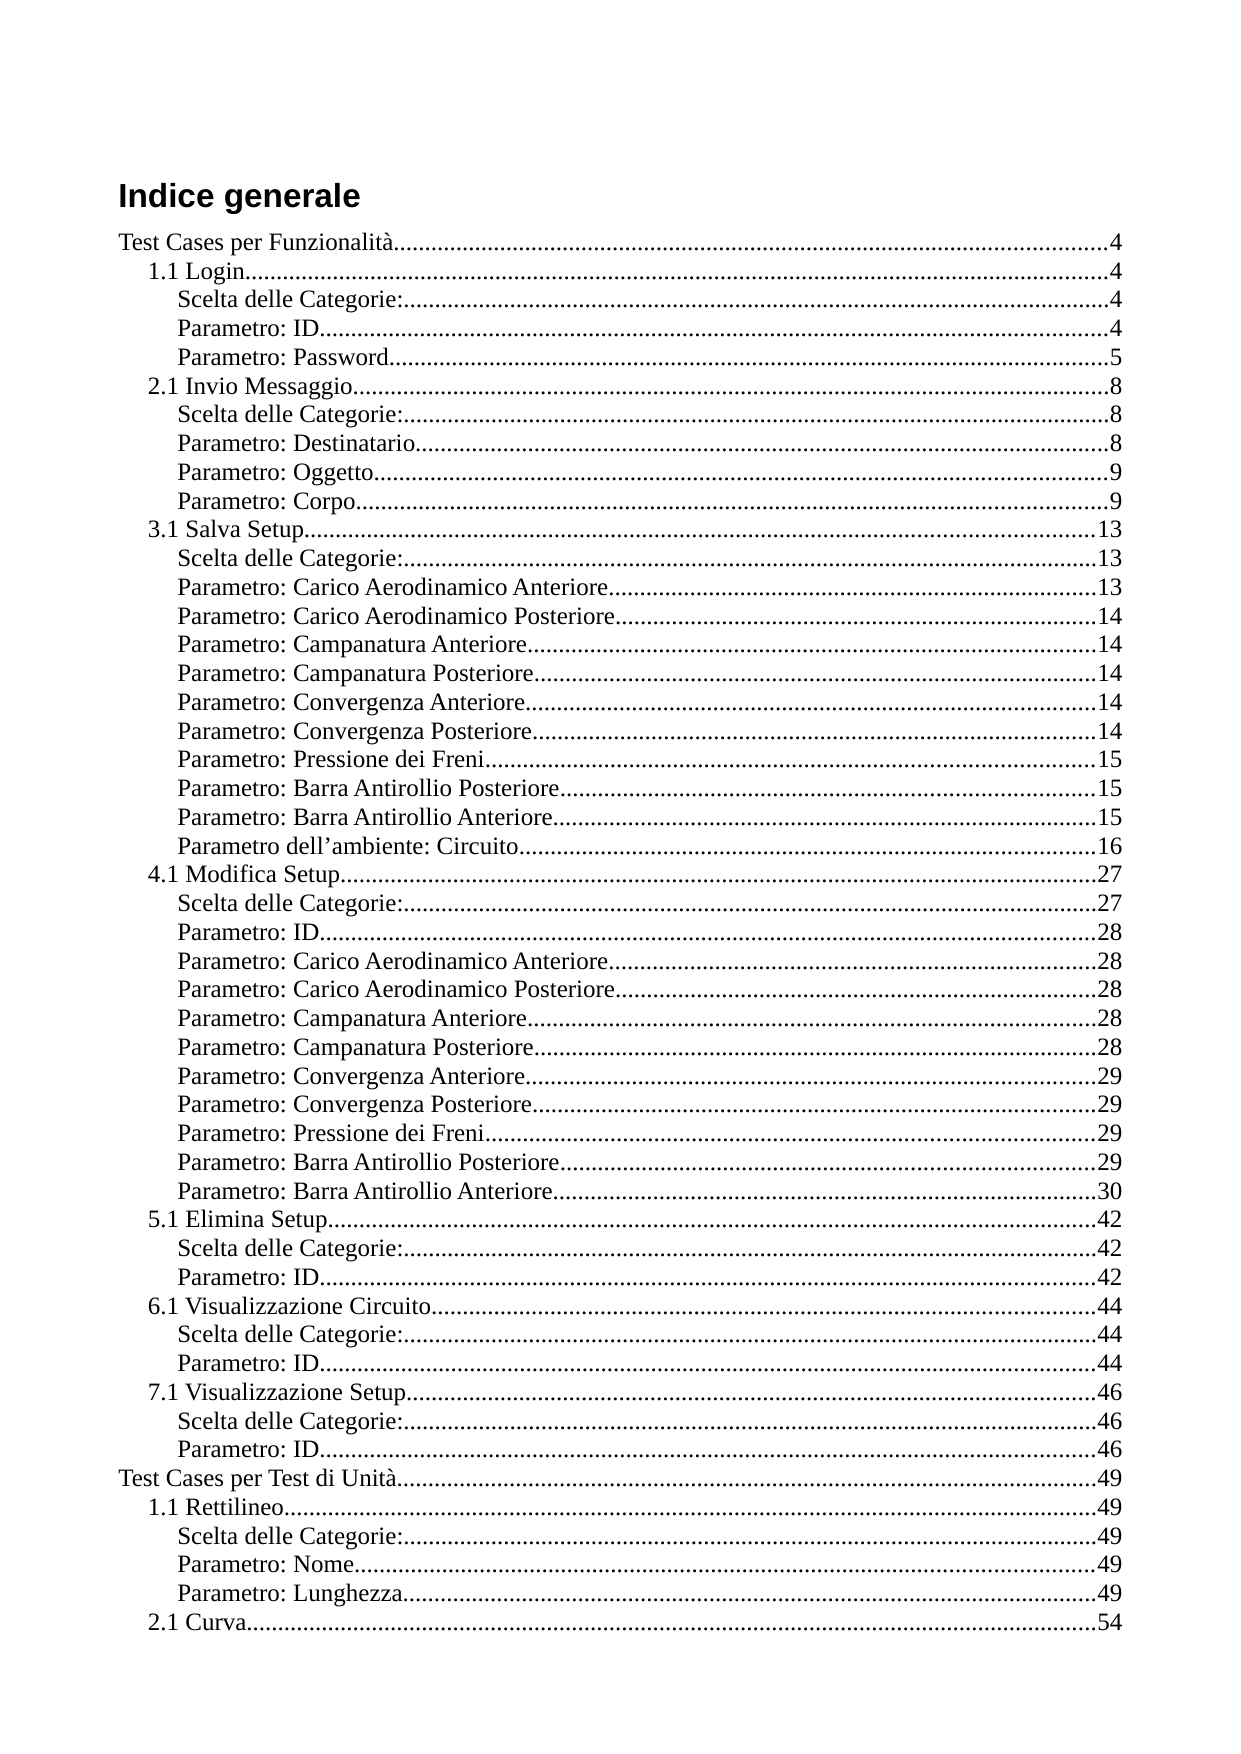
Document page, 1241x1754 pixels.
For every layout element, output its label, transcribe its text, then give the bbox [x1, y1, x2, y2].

text 4.1 Modifica Setup 27 [148, 859, 1122, 888]
text 2.1 Curva 54 [148, 1607, 1122, 1636]
text Parametro: Carico Aerodinamico Posteriore 28 [177, 974, 1122, 1003]
text Parametro: ID 42 [177, 1262, 1122, 1291]
text Scelta delle Categorie: 13 [177, 543, 1122, 572]
text Scelta delle Categorie: 4 [177, 284, 1122, 313]
text Parametro: Corpo 9 [177, 486, 1122, 514]
text Parametro: Carico Aerodinamico Anteriore 28 [177, 946, 1122, 974]
text 2.1 Invio Messaggio 8 [148, 371, 1122, 399]
text Parametro: Pressione dei Freni 15 [177, 744, 1122, 773]
text Parametro: Campanatura Posteriore 14 [177, 658, 1122, 687]
subtitle Indice generale [118, 176, 1122, 214]
text 3.1 Salva Setup 13 [148, 514, 1122, 543]
text Parametro: ID 46 [177, 1434, 1122, 1463]
text Parametro: Carico Aerodinamico Posteriore 14 [177, 601, 1122, 629]
text 6.1 Visualizzazione Circuito 44 [148, 1291, 1122, 1319]
text Parametro: Password 5 [177, 342, 1122, 371]
text Parametro: Barra Antirollio Posteriore 15 [177, 773, 1122, 802]
text Scelta delle Categorie: 8 [177, 399, 1122, 428]
text 7.1 Visualizzazione Setup 46 [148, 1377, 1122, 1406]
text 1.1 Rettilineo 49 [148, 1492, 1122, 1521]
text Parametro: Barra Antirollio Anteriore 15 [177, 802, 1122, 831]
text Parametro: Convergenza Anteriore 29 [177, 1061, 1122, 1089]
text Parametro: Carico Aerodinamico Anteriore 13 [177, 572, 1122, 601]
text Parametro: Oggetto 9 [177, 457, 1122, 486]
text Parametro: Barra Antirollio Anteriore 30 [177, 1176, 1122, 1204]
text Parametro: ID 44 [177, 1348, 1122, 1377]
text Test Cases per Funzionalità 4 [118, 227, 1122, 256]
text Test Cases per Test di Unità 49 [118, 1463, 1122, 1492]
text Parametro: Pressione dei Freni 29 [177, 1118, 1122, 1147]
text Parametro: Convergenza Anteriore 14 [177, 687, 1122, 716]
text Parametro dell’ambiente: Circuito 16 [177, 831, 1122, 859]
text Scelta delle Categorie: 42 [177, 1233, 1122, 1262]
text Parametro: Campanatura Anteriore 14 [177, 629, 1122, 658]
text Scelta delle Categorie: 44 [177, 1319, 1122, 1348]
text Parametro: Convergenza Posteriore 29 [177, 1089, 1122, 1118]
text Parametro: Destinatario 8 [177, 428, 1122, 457]
text Parametro: Campanatura Posteriore 28 [177, 1032, 1122, 1061]
text Parametro: ID 28 [177, 917, 1122, 946]
text Parametro: ID 4 [177, 313, 1122, 342]
text Parametro: Barra Antirollio Posteriore 29 [177, 1147, 1122, 1176]
text Scelta delle Categorie: 49 [177, 1521, 1122, 1549]
text Parametro: Lunghezza 49 [177, 1578, 1122, 1607]
text Parametro: Campanatura Anteriore 28 [177, 1003, 1122, 1032]
text Scelta delle Categorie: 46 [177, 1406, 1122, 1434]
text Scelta delle Categorie: 27 [177, 888, 1122, 917]
text Parametro: Nome 49 [177, 1549, 1122, 1578]
text Parametro: Convergenza Posteriore 14 [177, 716, 1122, 744]
text 1.1 Login 4 [148, 256, 1122, 284]
text 5.1 Elimina Setup 42 [148, 1204, 1122, 1233]
